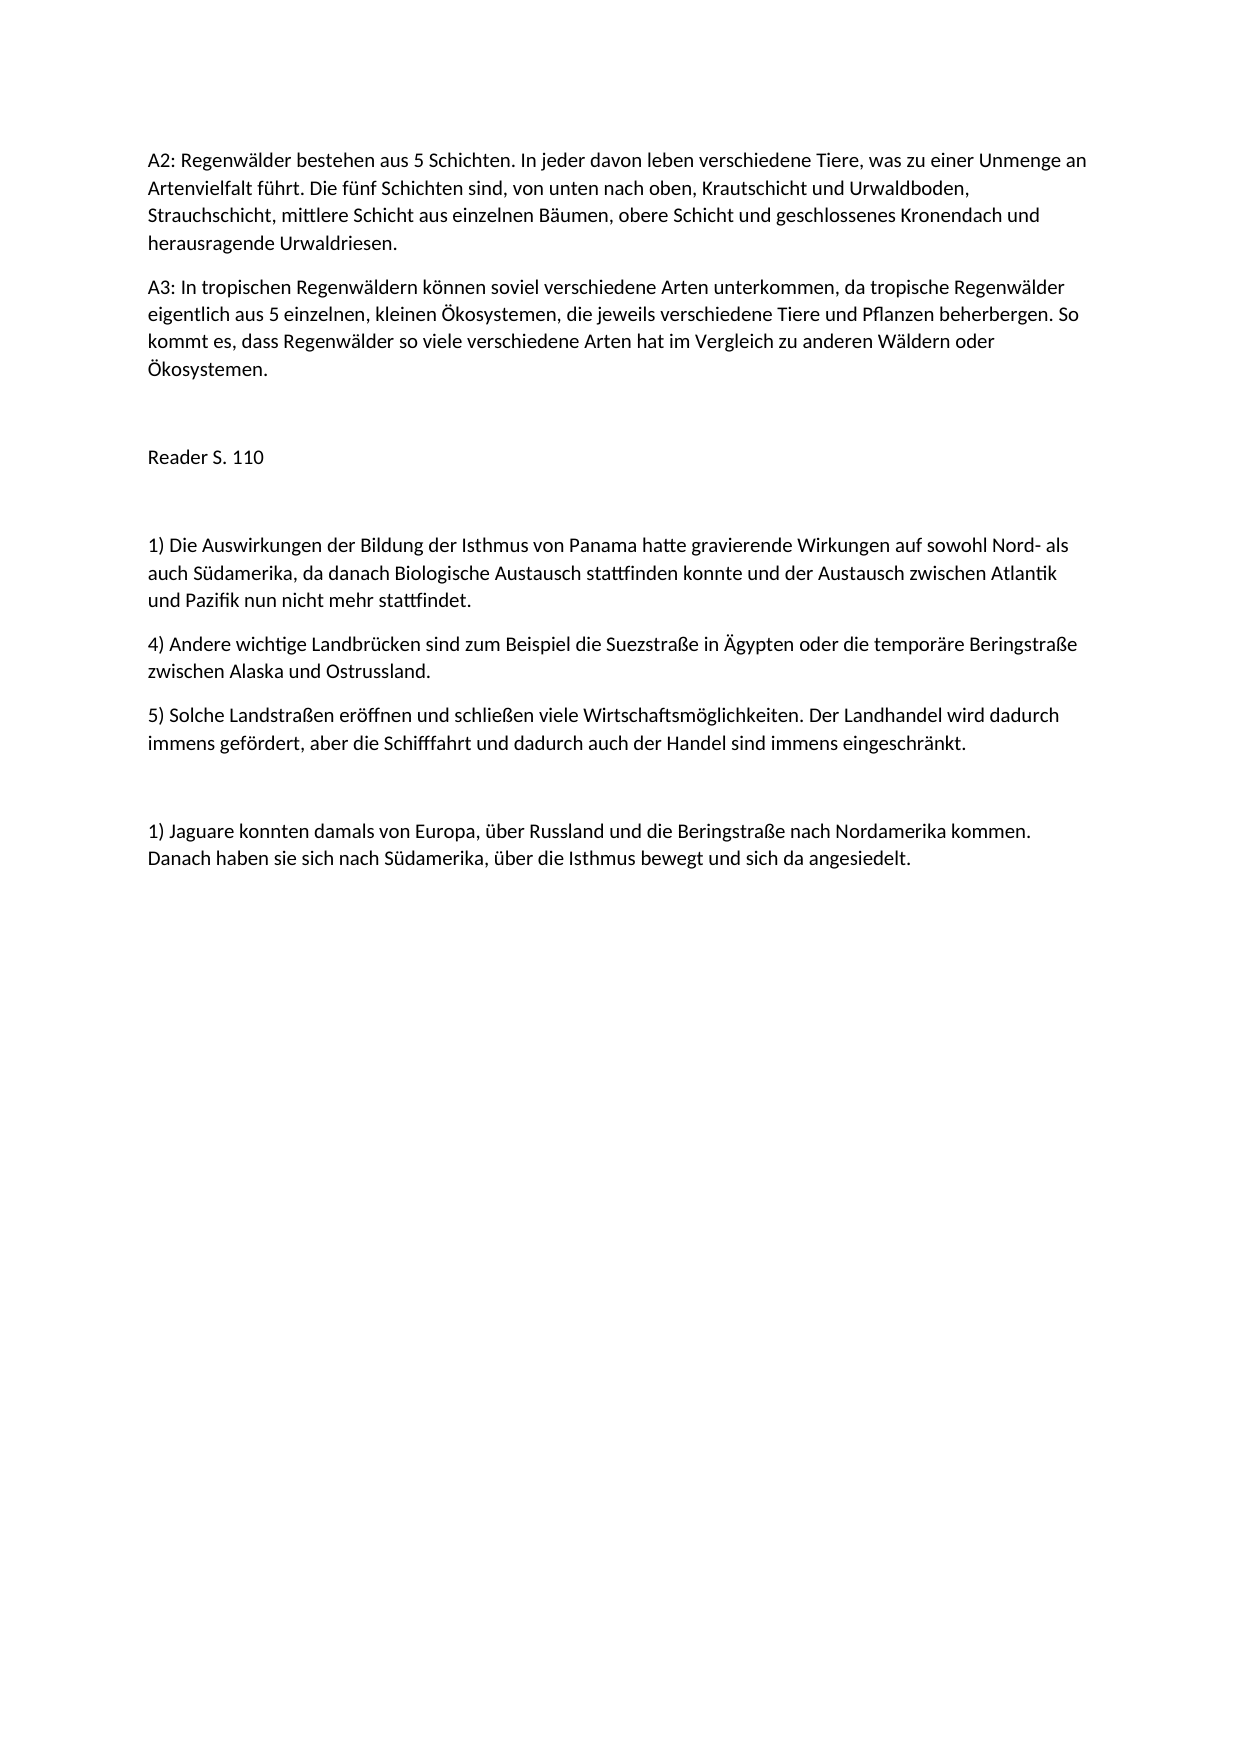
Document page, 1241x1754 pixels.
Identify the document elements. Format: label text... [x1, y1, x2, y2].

text Reader S. 110 [148, 444, 1093, 469]
text 1) Jaguare konnten damals von Europa, über Russland und die Beringstraße nach Nordamerika kommen. Danach haben sie sich nach Südamerika, über die Isthmus bewegt und sich da angesiedelt. [148, 818, 1093, 871]
text 4) Andere wichtige Landbrücken sind zum Beispiel die Suezstraße in Ägypten oder die temporäre Beringstraße zwischen Alaska und Ostrussland. [148, 631, 1093, 684]
text A2: Regenwälder bestehen aus 5 Schichten. In jeder davon leben verschiedene Tiere, was zu einer Unmenge an Artenvielfalt führt. Die fünf Schichten sind, von unten nach oben, Krautschicht und Urwaldboden, Strauchschicht, mittlere Schicht aus einzelnen Bäumen, obere Schicht und geschlossenes Kronendach und herausragende Urwaldriesen. [148, 148, 1093, 255]
text 1) Die Auswirkungen der Bildung der Isthmus von Panama hatte gravierende Wirkungen auf sowohl Nord- als auch Südamerika, da danach Biologische Austausch stattfinden konnte und der Austausch zwischen Atlantik und Pazifik nun nicht mehr stattfindet. [148, 532, 1093, 612]
text A3: In tropischen Regenwäldern können soviel verschiedene Arten unterkommen, da tropische Regenwälder eigentlich aus 5 einzelnen, kleinen Ökosystemen, die jeweils verschiedene Tiere und Pflanzen beherbergen. So kommt es, dass Regenwälder so viele verschiedene Arten hat im Vergleich zu anderen Wäldern oder Ökosystemen. [148, 274, 1093, 381]
text 5) Solche Landstraßen eröffnen und schließen viele Wirtschaftsmöglichkeiten. Der Landhandel wird dadurch immens gefördert, aber die Schifffahrt und dadurch auch der Handel sind immens eingeschränkt. [148, 703, 1093, 755]
